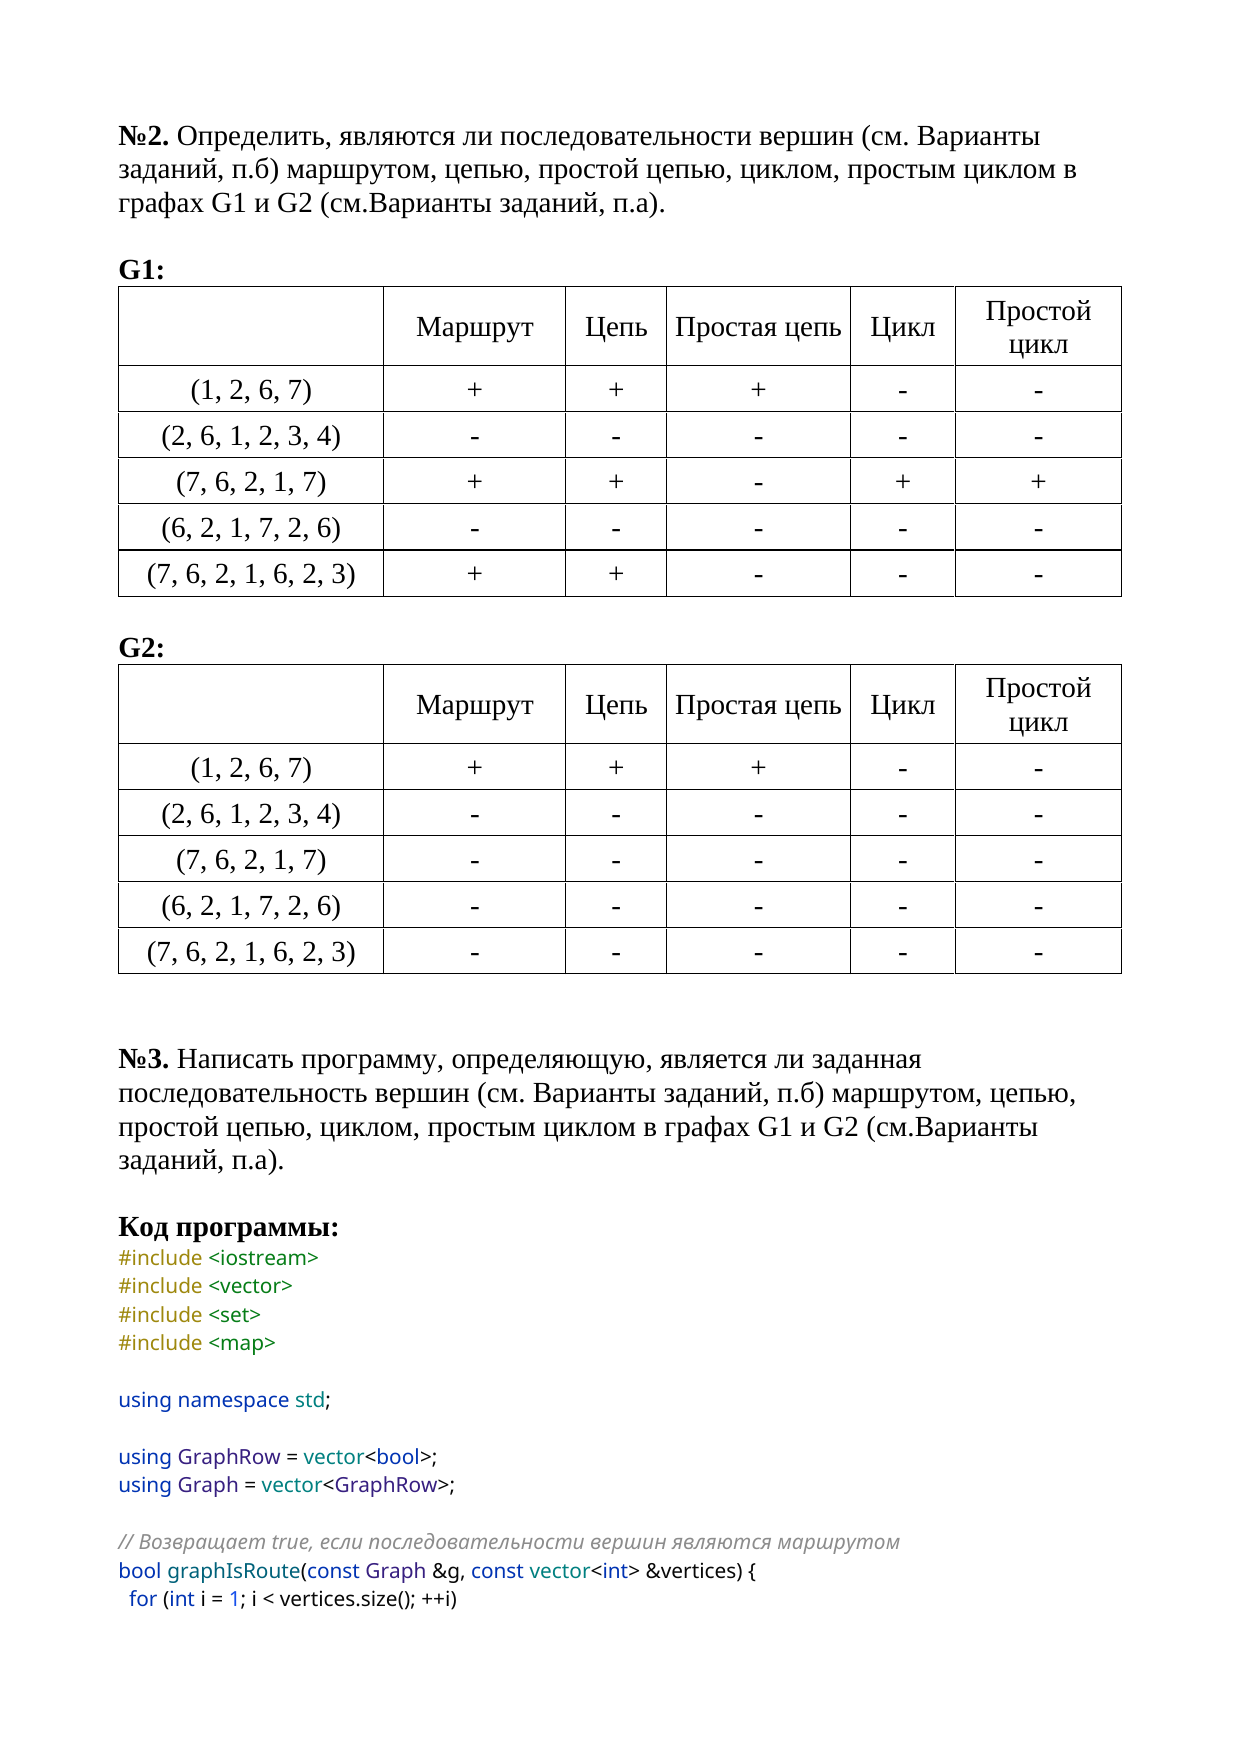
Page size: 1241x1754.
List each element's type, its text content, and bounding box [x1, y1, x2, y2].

table_cell - [956, 413, 1121, 457]
table_header Простая цепь [667, 287, 850, 365]
text G1: [118, 252, 1122, 286]
table_cell + [851, 459, 954, 503]
table_cell + [384, 366, 565, 411]
table_header Простой цикл [956, 287, 1121, 365]
table_cell (1, 2, 6, 7) [119, 744, 383, 789]
table_cell + [667, 744, 850, 789]
table_cell (2, 6, 1, 2, 3, 4) [119, 413, 383, 457]
table_cell - [566, 836, 666, 881]
table_header Маршрут [384, 287, 565, 365]
table_cell - [851, 366, 954, 411]
table_cell + [566, 459, 666, 503]
text Код программы: [118, 1209, 1122, 1243]
table_cell (2, 6, 1, 2, 3, 4) [119, 790, 383, 835]
table_header Цепь [566, 665, 666, 743]
text #include <iostream> #include <vector> #include <set> #include <map> using namespace std; using GraphRow = vector<bool>; using Graph = vector<GraphRow>; // Возвращает true, если последовательности вершин являются маршрутом bool graphIsRoute(const Graph &g, const vector<int> &vertices) { for (int i = 1; i < vertices.size(); ++i) [118, 1243, 1122, 1613]
table_cell - [667, 929, 850, 973]
table_cell - [851, 551, 954, 596]
table_cell + [384, 551, 565, 596]
table_cell - [956, 883, 1121, 927]
table_cell - [956, 505, 1121, 549]
table_header Маршрут [384, 665, 565, 743]
table_header Простой цикл [956, 665, 1121, 743]
table_cell - [956, 744, 1121, 789]
table_cell - [667, 551, 850, 596]
table_cell + [566, 744, 666, 789]
table_cell - [667, 413, 850, 457]
table_cell - [956, 836, 1121, 881]
table_cell - [384, 883, 565, 927]
table_cell + [384, 459, 565, 503]
table_cell - [667, 836, 850, 881]
table_cell - [851, 790, 954, 835]
table_cell - [384, 836, 565, 881]
table_header Цепь [566, 287, 666, 365]
table_cell - [566, 929, 666, 973]
table_cell + [384, 744, 565, 789]
table_header [119, 665, 383, 743]
table_cell + [956, 459, 1121, 503]
table_cell - [667, 505, 850, 549]
table_cell - [667, 459, 850, 503]
table_header Цикл [851, 665, 954, 743]
table_cell - [851, 883, 954, 927]
table_cell - [851, 505, 954, 549]
table_cell - [566, 505, 666, 549]
table_cell - [851, 929, 954, 973]
table_cell - [851, 413, 954, 457]
table_cell (1, 2, 6, 7) [119, 366, 383, 411]
table_cell (6, 2, 1, 7, 2, 6) [119, 505, 383, 549]
table_header Простая цепь [667, 665, 850, 743]
table_cell - [667, 883, 850, 927]
table_cell (7, 6, 2, 1, 6, 2, 3) [119, 551, 383, 596]
table_cell - [566, 413, 666, 457]
table_cell - [566, 883, 666, 927]
table_cell (7, 6, 2, 1, 6, 2, 3) [119, 929, 383, 973]
table_header Цикл [851, 287, 954, 365]
table_cell - [384, 413, 565, 457]
table_cell - [956, 366, 1121, 411]
text №3. Написать программу, определяющую, является ли заданная последовательность вершин (см. Варианты заданий, п.б) маршрутом, цепью, простой цепью, циклом, простым циклом в графах G1 и G2 (см.Варианты заданий, п.а). [118, 1042, 1122, 1176]
table_cell - [384, 929, 565, 973]
table_cell + [566, 366, 666, 411]
table_cell (6, 2, 1, 7, 2, 6) [119, 883, 383, 927]
table_cell - [956, 929, 1121, 973]
table_cell - [667, 790, 850, 835]
text №2. Определить, являются ли последовательности вершин (см. Варианты заданий, п.б) маршрутом, цепью, простой цепью, циклом, простым циклом в графах G1 и G2 (см.Варианты заданий, п.а). [118, 118, 1122, 219]
table_cell - [851, 744, 954, 789]
table_cell - [384, 790, 565, 835]
table_header [119, 287, 383, 365]
table_cell - [851, 836, 954, 881]
table_cell + [566, 551, 666, 596]
table_cell - [956, 551, 1121, 596]
table_cell + [667, 366, 850, 411]
table_cell (7, 6, 2, 1, 7) [119, 836, 383, 881]
table_cell - [566, 790, 666, 835]
table_cell (7, 6, 2, 1, 7) [119, 459, 383, 503]
table_cell - [956, 790, 1121, 835]
table_cell - [384, 505, 565, 549]
text G2: [118, 630, 1122, 664]
